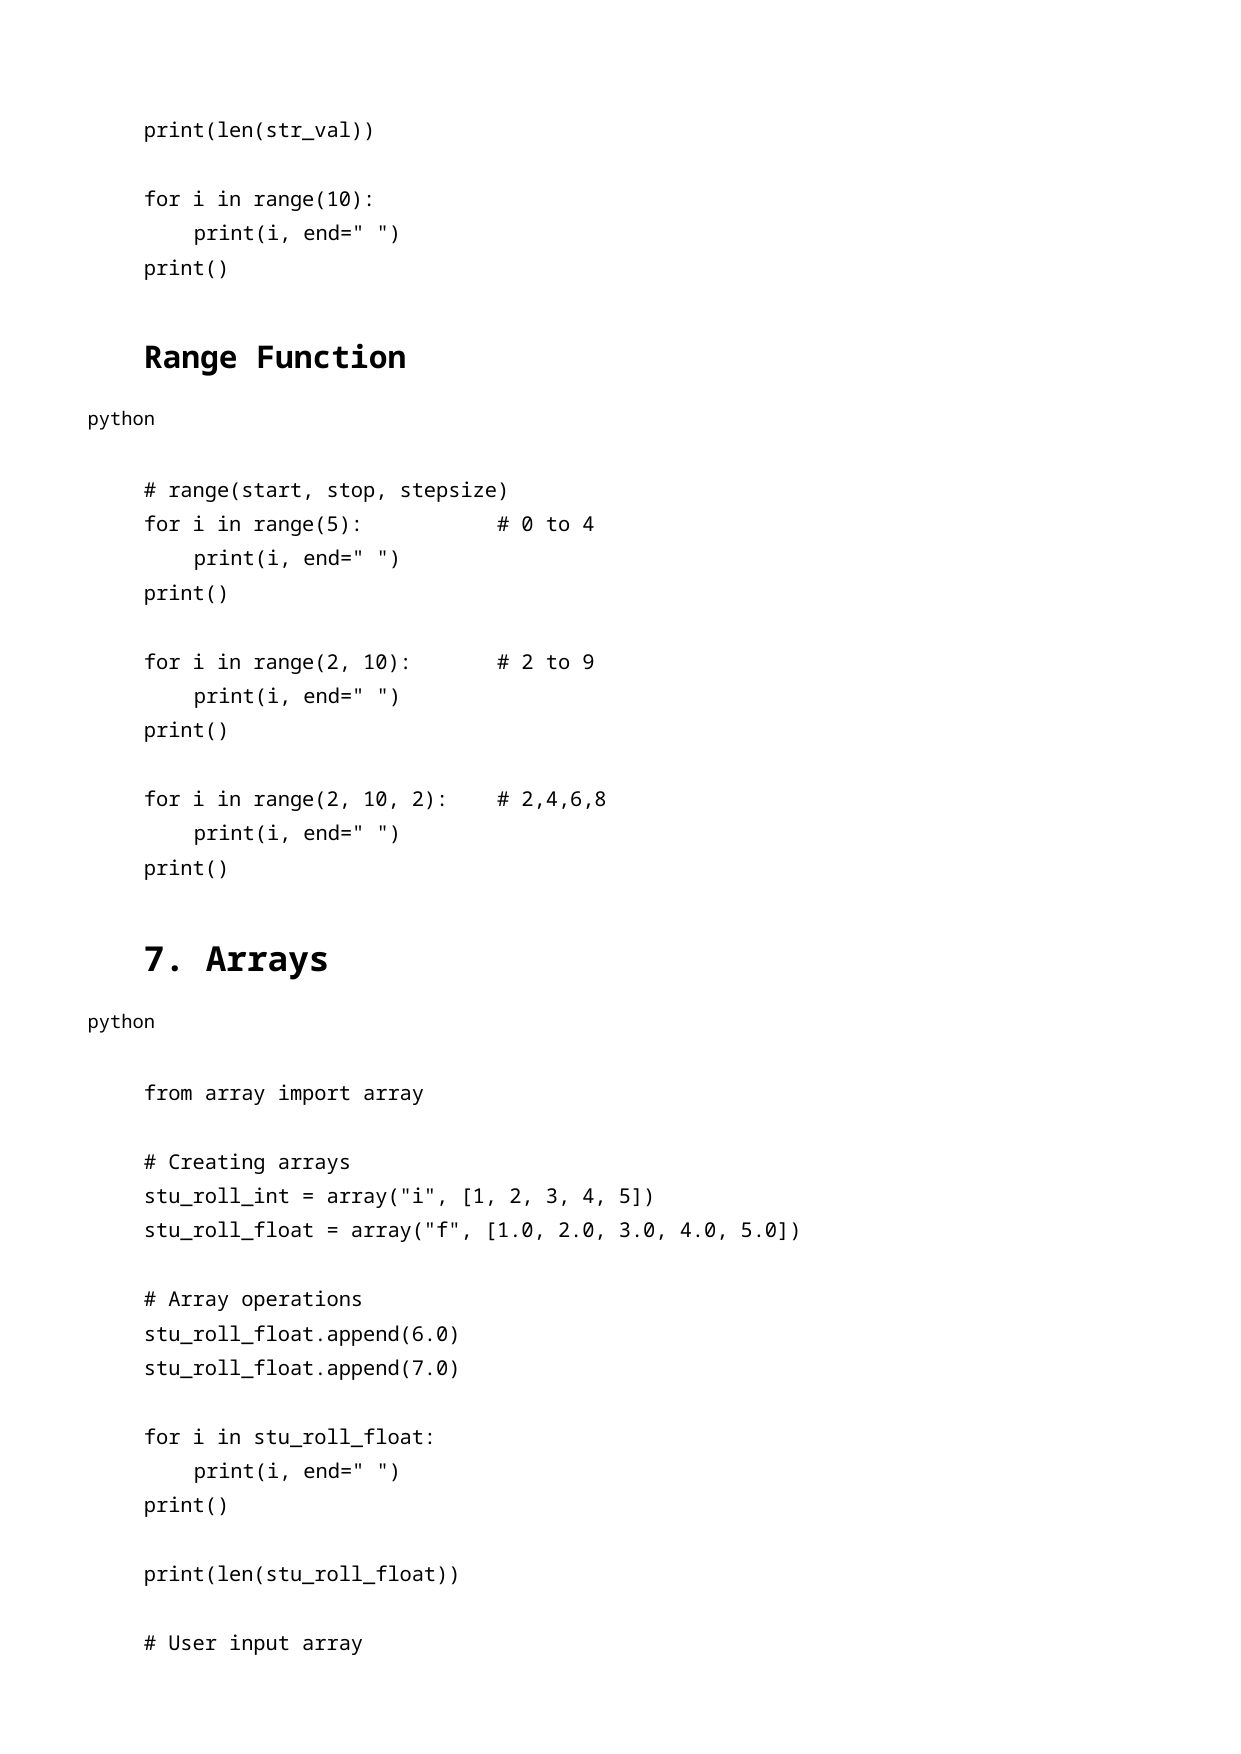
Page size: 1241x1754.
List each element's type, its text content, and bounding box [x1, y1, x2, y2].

subtitle 7. Arrays [144, 931, 1096, 981]
text from array import array [144, 1072, 1096, 1106]
text print() [144, 709, 1096, 744]
text stu_roll_float.append(6.0) [144, 1312, 1096, 1347]
text for i in range(2, 10, 2): # 2,4,6,8 [144, 778, 1096, 812]
text for i in range(2, 10): # 2 to 9 [144, 641, 1096, 675]
text print(len(stu_roll_float)) [144, 1553, 1096, 1587]
text # User input array [144, 1622, 1096, 1656]
text print(len(str_val)) [144, 109, 1096, 144]
text print() [144, 847, 1096, 881]
text python [87, 1006, 1096, 1034]
text print(i, end=" ") [144, 1450, 1096, 1484]
text stu_roll_float = array("f", [1.0, 2.0, 3.0, 4.0, 5.0]) [144, 1209, 1096, 1244]
text print(i, end=" ") [144, 675, 1096, 709]
text print() [144, 572, 1096, 606]
text print(i, end=" ") [144, 537, 1096, 572]
text python [87, 403, 1096, 431]
text for i in range(10): [144, 178, 1096, 212]
text print(i, end=" ") [144, 212, 1096, 247]
text for i in stu_roll_float: [144, 1416, 1096, 1450]
text # Array operations [144, 1278, 1096, 1312]
text for i in range(5): # 0 to 4 [144, 503, 1096, 537]
text stu_roll_int = array("i", [1, 2, 3, 4, 5]) [144, 1175, 1096, 1209]
text print() [144, 1484, 1096, 1519]
subtitle Range Function [144, 331, 1096, 378]
text # range(start, stop, stepsize) [144, 469, 1096, 503]
text print() [144, 247, 1096, 281]
text # Creating arrays [144, 1141, 1096, 1175]
text stu_roll_float.append(7.0) [144, 1347, 1096, 1381]
text print(i, end=" ") [144, 812, 1096, 847]
